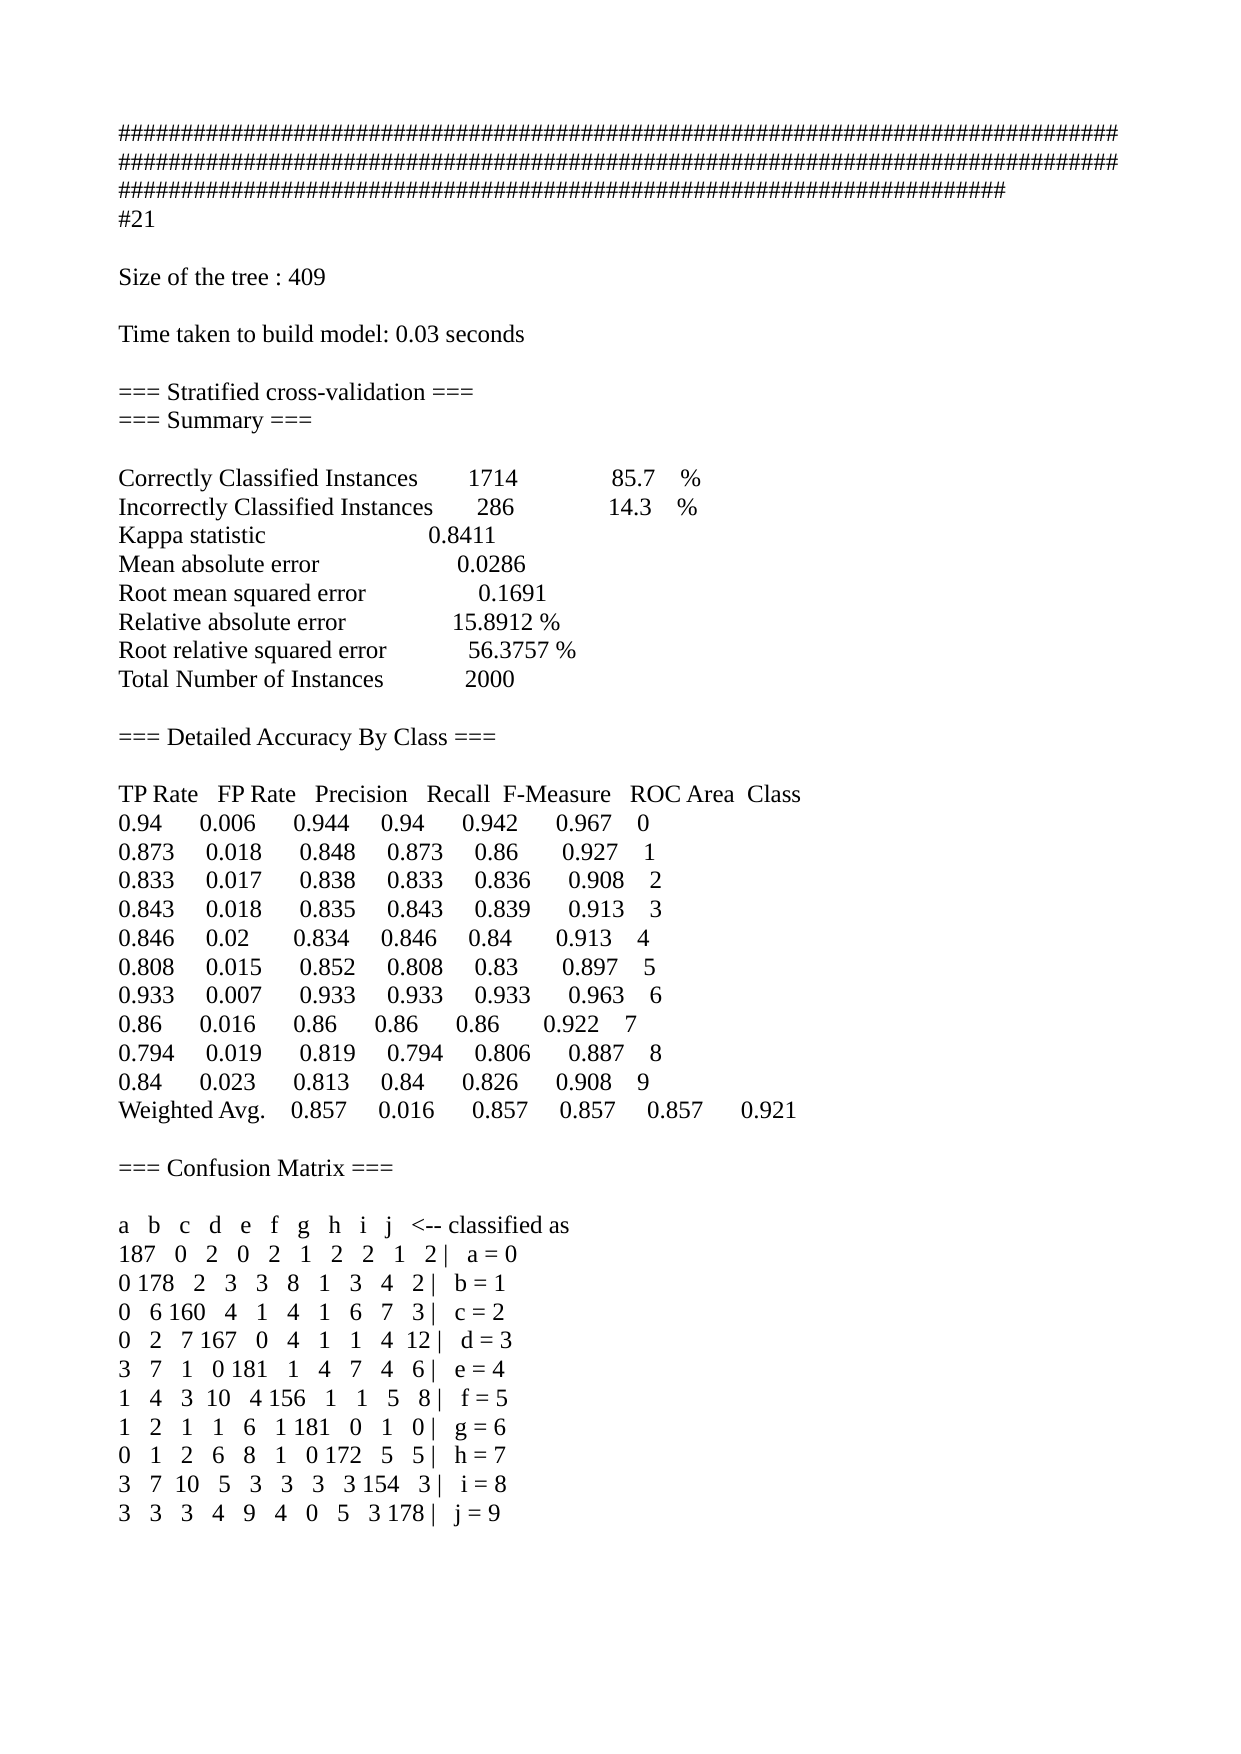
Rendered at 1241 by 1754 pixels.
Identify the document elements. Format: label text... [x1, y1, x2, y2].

text 0.86 0.016 0.86 0.86 0.86 0.922 7 [118, 1009, 1122, 1038]
text Root relative squared error 56.3757 % [118, 636, 1122, 664]
text a b c d e f g h i j <-- classified as [118, 1211, 1122, 1239]
text Root mean squared error 0.1691 [118, 578, 1122, 607]
text === Summary === [118, 406, 1122, 434]
text 0.933 0.007 0.933 0.933 0.933 0.963 6 [118, 981, 1122, 1009]
text 0.94 0.006 0.944 0.94 0.942 0.967 0 [118, 808, 1122, 837]
text Weighted Avg. 0.857 0.016 0.857 0.857 0.857 0.921 [118, 1096, 1122, 1124]
text === Confusion Matrix === [118, 1153, 1122, 1182]
text ####################################################################################################################################################################################################################################### [118, 118, 1122, 204]
text 3 3 3 4 9 4 0 5 3 178 | j = 9 [118, 1498, 1122, 1527]
text 0 1 2 6 8 1 0 172 5 5 | h = 7 [118, 1441, 1122, 1469]
text 0.843 0.018 0.835 0.843 0.839 0.913 3 [118, 894, 1122, 923]
text Total Number of Instances 2000 [118, 664, 1122, 693]
text Kappa statistic 0.8411 [118, 521, 1122, 549]
text 0.84 0.023 0.813 0.84 0.826 0.908 9 [118, 1067, 1122, 1096]
text 0.794 0.019 0.819 0.794 0.806 0.887 8 [118, 1038, 1122, 1067]
text 0 2 7 167 0 4 1 1 4 12 | d = 3 [118, 1326, 1122, 1354]
text Correctly Classified Instances 1714 85.7 % [118, 463, 1122, 492]
text 0.808 0.015 0.852 0.808 0.83 0.897 5 [118, 952, 1122, 981]
text TP Rate FP Rate Precision Recall F-Measure ROC Area Class [118, 779, 1122, 808]
text 0.873 0.018 0.848 0.873 0.86 0.927 1 [118, 837, 1122, 866]
text Size of the tree : 409 [118, 262, 1122, 291]
text Relative absolute error 15.8912 % [118, 607, 1122, 636]
text === Stratified cross-validation === [118, 377, 1122, 406]
text 1 2 1 1 6 1 181 0 1 0 | g = 6 [118, 1412, 1122, 1441]
text 0.833 0.017 0.838 0.833 0.836 0.908 2 [118, 866, 1122, 894]
text 3 7 10 5 3 3 3 3 154 3 | i = 8 [118, 1469, 1122, 1498]
text #21 [118, 204, 1122, 233]
text 3 7 1 0 181 1 4 7 4 6 | e = 4 [118, 1354, 1122, 1383]
text Incorrectly Classified Instances 286 14.3 % [118, 492, 1122, 521]
text Time taken to build model: 0.03 seconds [118, 319, 1122, 348]
text 0 6 160 4 1 4 1 6 7 3 | c = 2 [118, 1297, 1122, 1326]
text 187 0 2 0 2 1 2 2 1 2 | a = 0 [118, 1239, 1122, 1268]
text 1 4 3 10 4 156 1 1 5 8 | f = 5 [118, 1383, 1122, 1412]
text 0.846 0.02 0.834 0.846 0.84 0.913 4 [118, 923, 1122, 952]
text 0 178 2 3 3 8 1 3 4 2 | b = 1 [118, 1268, 1122, 1297]
text Mean absolute error 0.0286 [118, 549, 1122, 578]
text === Detailed Accuracy By Class === [118, 722, 1122, 751]
